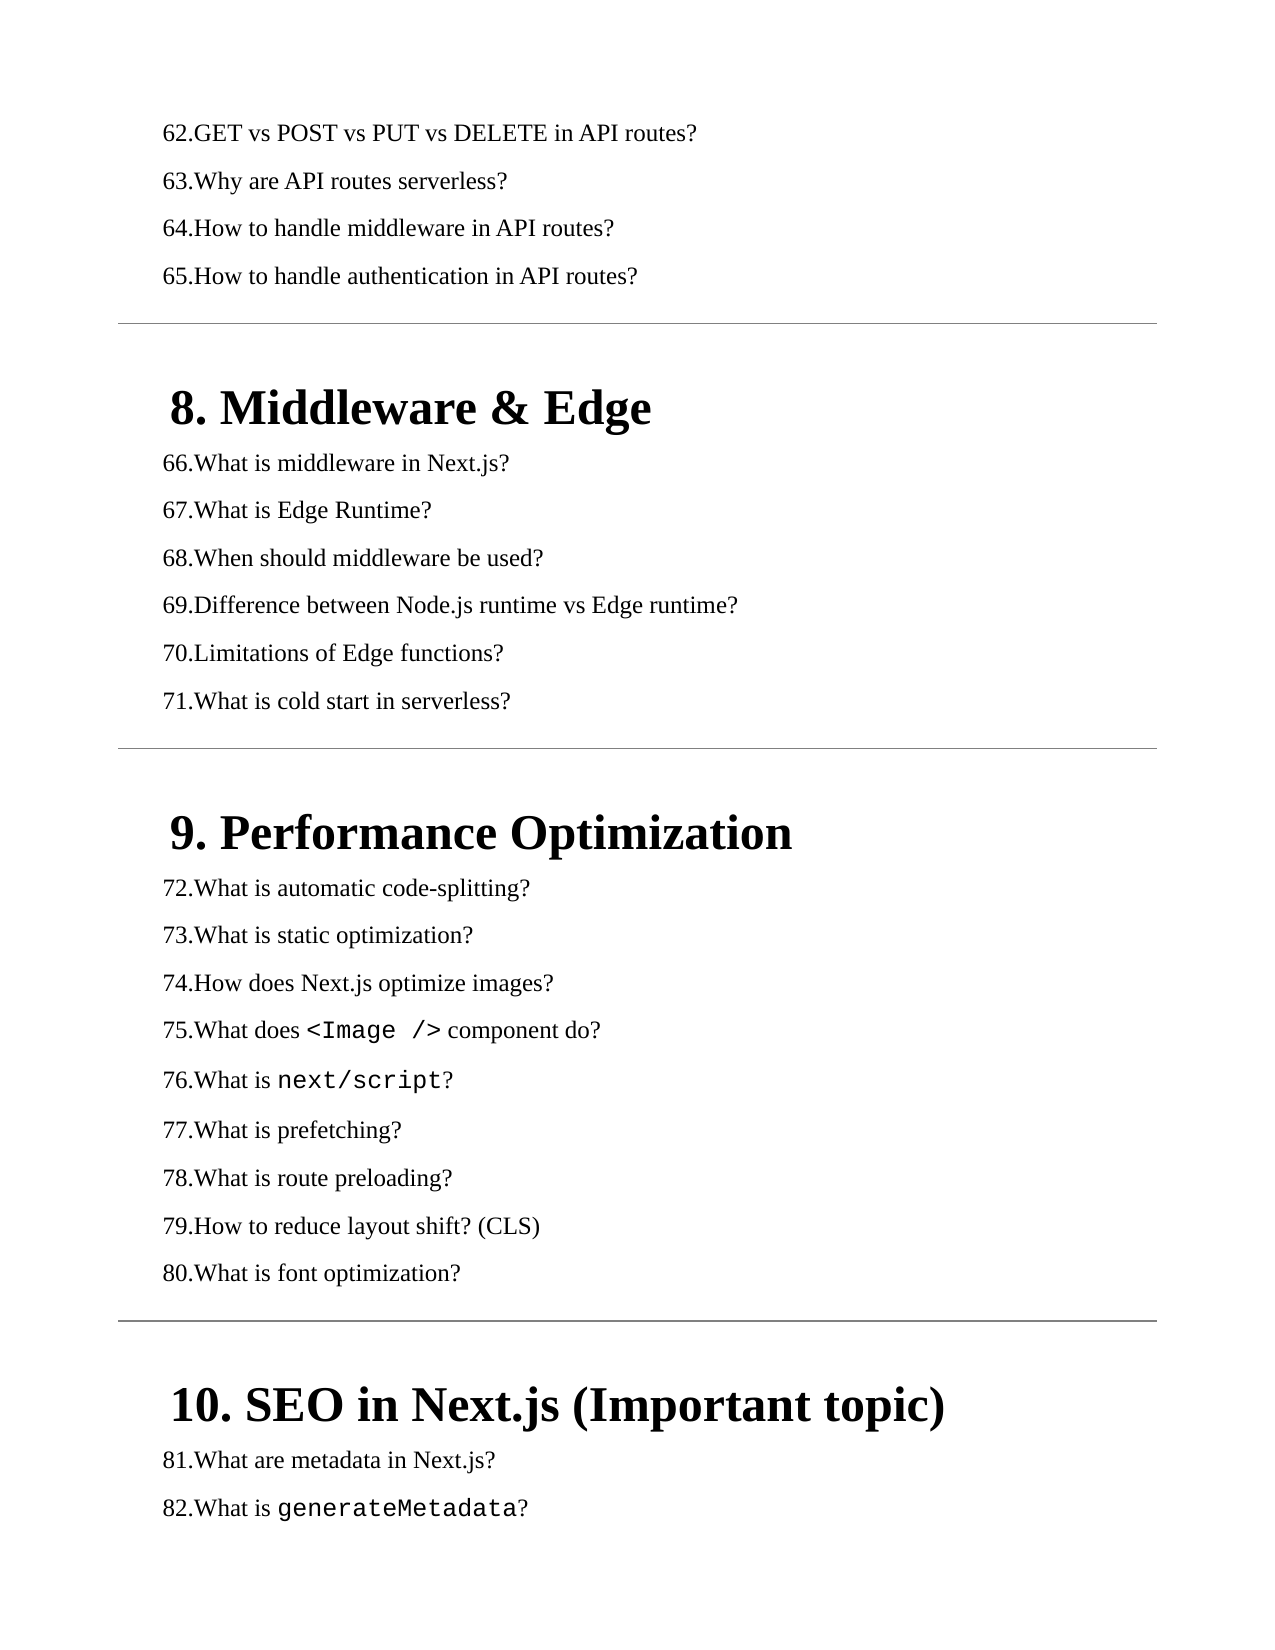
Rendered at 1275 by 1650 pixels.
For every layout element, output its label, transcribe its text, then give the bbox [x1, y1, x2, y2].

list What is route preloading? [162, 1163, 1157, 1192]
list What is middleware in Next.js? [162, 448, 1157, 477]
list How to reduce layout shift? (CLS) [162, 1211, 1157, 1239]
list How to handle middleware in API routes? [162, 213, 1157, 242]
list Difference between Node.js runtime vs Edge runtime? [162, 591, 1157, 619]
list What is cold start in serverless? [162, 686, 1157, 714]
subtitle ✅ 10. SEO in Next.js (Important topic) [118, 1375, 1157, 1433]
list What is next/script? [162, 1066, 1157, 1096]
list How does Next.js optimize images? [162, 968, 1157, 997]
list Limitations of Edge functions? [162, 638, 1157, 667]
list How to handle authentication in API routes? [162, 261, 1157, 290]
list GET vs POST vs PUT vs DELETE in API routes? [162, 118, 1157, 147]
list What does <Image /> component do? [162, 1016, 1157, 1046]
list What is automatic code-splitting? [162, 873, 1157, 901]
list What are metadata in Next.js? [162, 1445, 1157, 1474]
list When should middleware be used? [162, 543, 1157, 572]
list What is prefetching? [162, 1116, 1157, 1144]
subtitle ✅ 9. Performance Optimization [118, 803, 1157, 860]
list Why are API routes serverless? [162, 166, 1157, 194]
list What is font optimization? [162, 1258, 1157, 1287]
list What is static optimization? [162, 920, 1157, 949]
subtitle ✅ 8. Middleware & Edge [118, 378, 1157, 435]
list What is Edge Runtime? [162, 495, 1157, 524]
list What is generateMetadata? [162, 1493, 1157, 1524]
